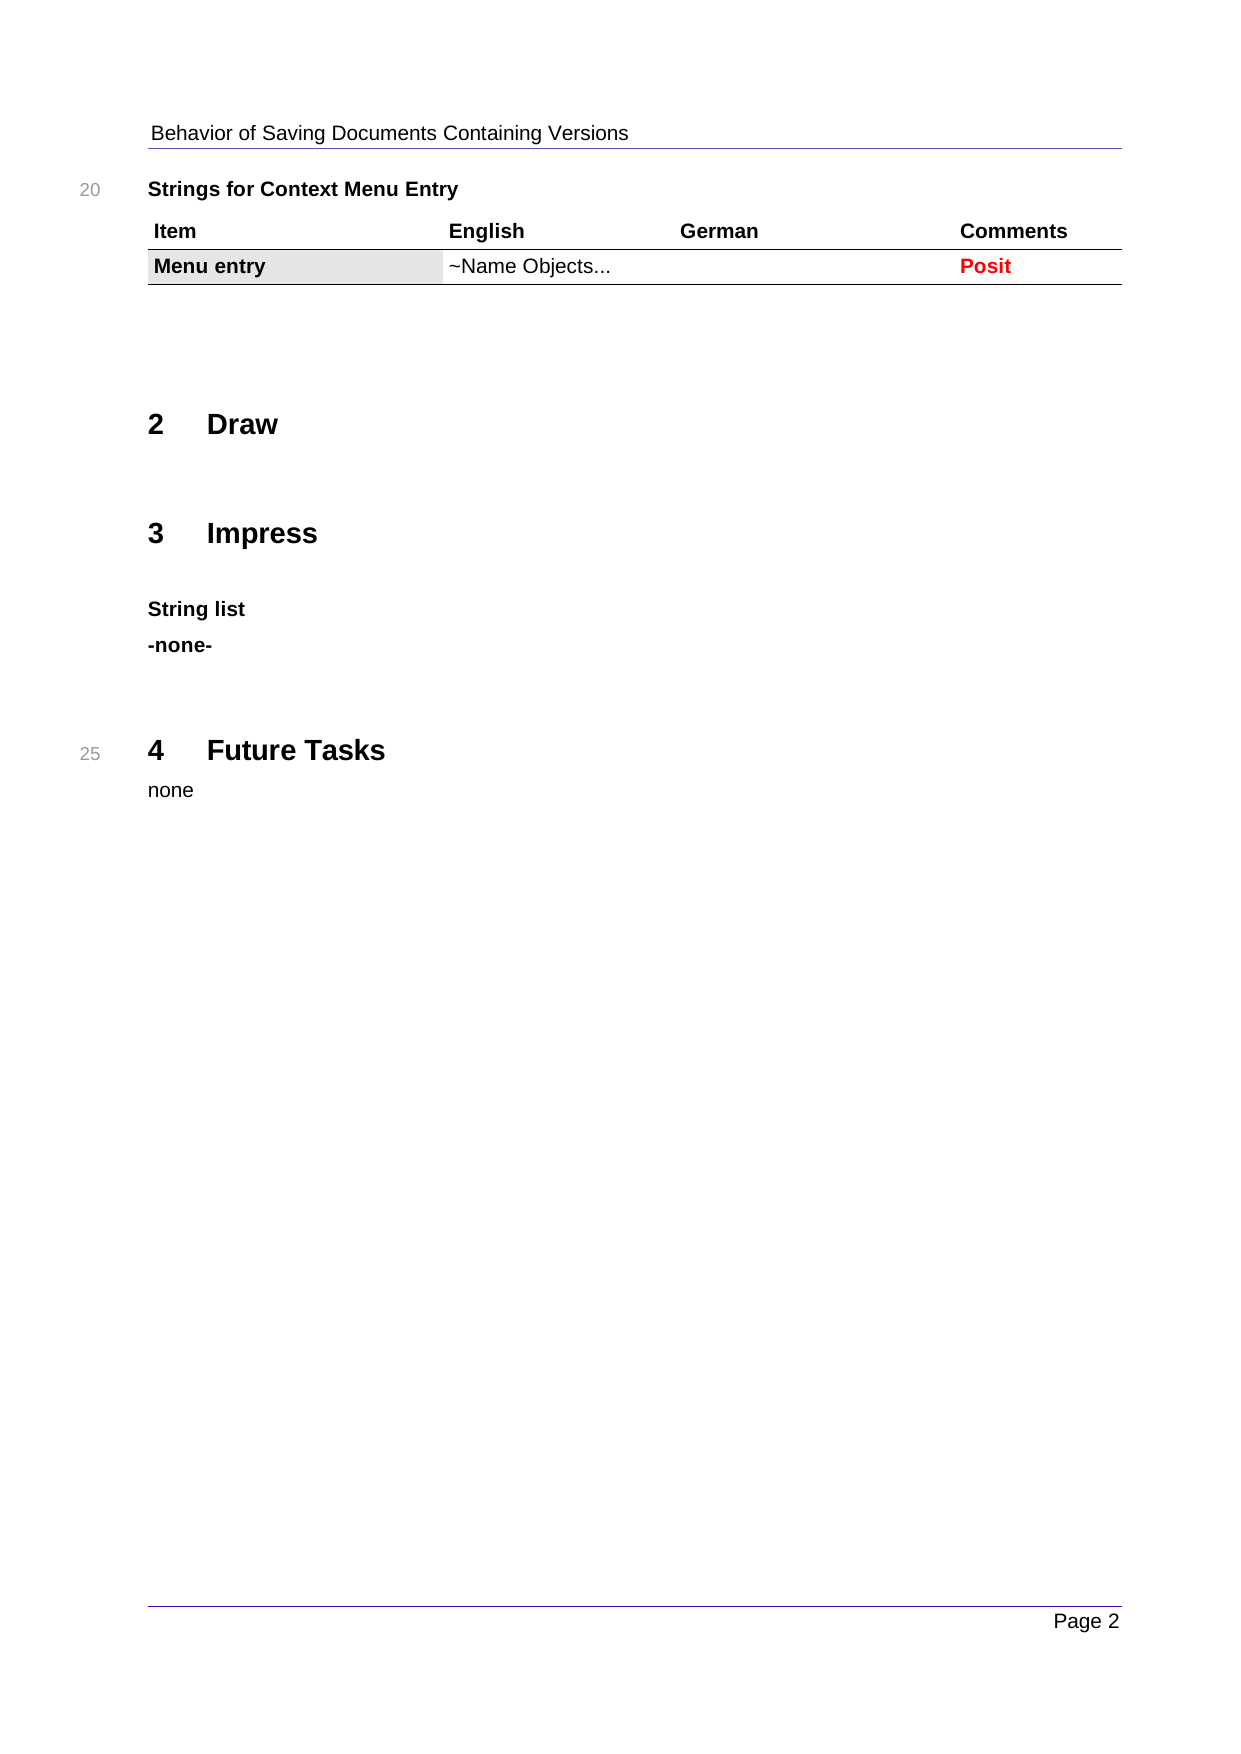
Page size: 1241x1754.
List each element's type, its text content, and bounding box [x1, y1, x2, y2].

text none [148, 778, 1122, 802]
table_header Comments [954, 213, 1122, 248]
table_cell ~Name Objects... [443, 250, 674, 284]
subtitle Impress [148, 517, 1122, 550]
text Strings for Context Menu Entry [148, 177, 1122, 201]
table_header English [443, 213, 674, 248]
table_cell Menu entry [148, 250, 443, 284]
subtitle Future Tasks [148, 734, 1122, 767]
subtitle Draw [148, 408, 1122, 441]
table_cell [674, 250, 954, 284]
text -none- [148, 634, 1122, 657]
table_cell Posit [954, 250, 1122, 284]
text String list [148, 598, 1122, 621]
table_header Item [148, 213, 443, 248]
table_header German [674, 213, 954, 248]
